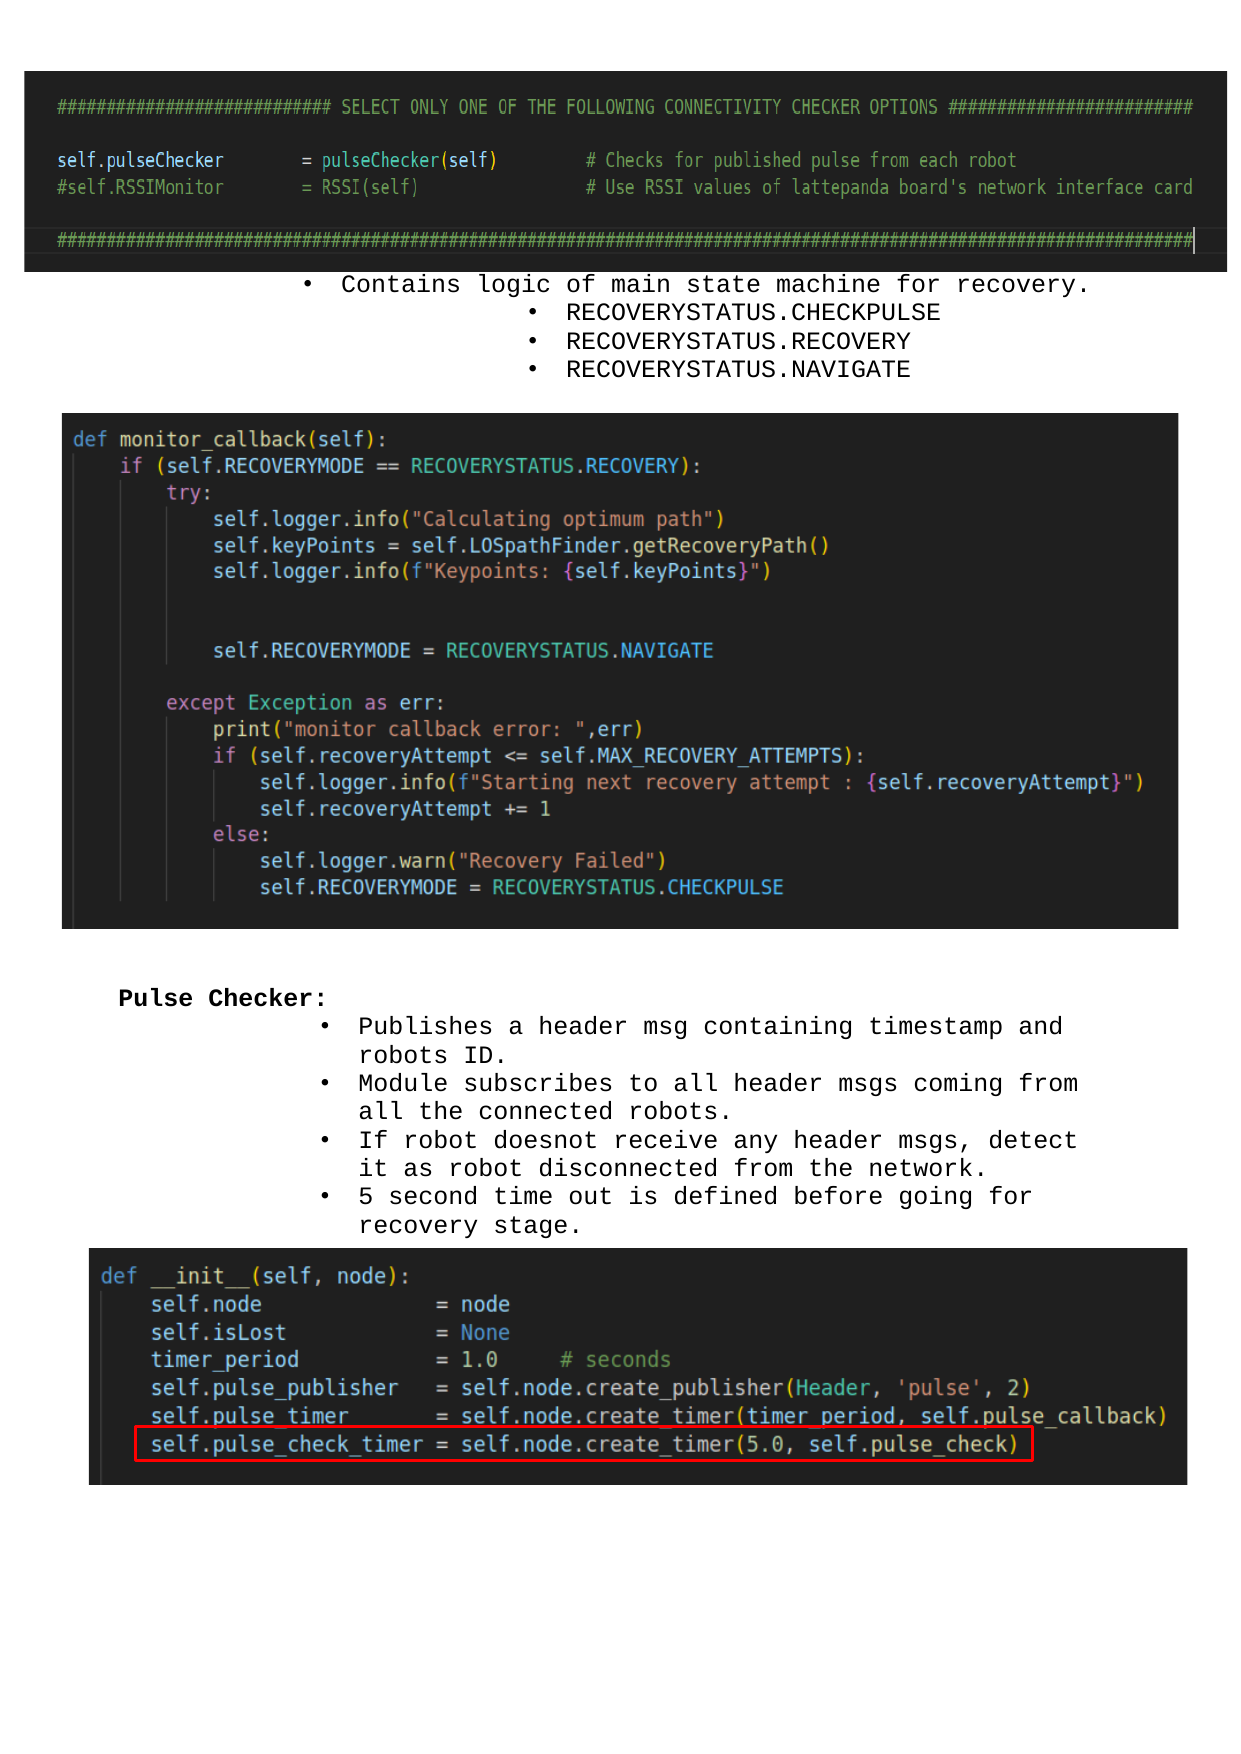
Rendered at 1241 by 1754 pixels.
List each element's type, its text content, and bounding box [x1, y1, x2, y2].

list RECOVERYSTATUS.CHECKPULSE [528, 300, 1122, 328]
list RECOVERYSTATUS.NAVIGATE [528, 357, 1122, 385]
picture [61, 413, 1179, 929]
list 5 second time out is defined before going for recovery stage. [321, 1184, 1122, 1241]
text Pulse Checker: [118, 986, 1122, 1014]
picture [24, 71, 1228, 272]
list If robot doesnot receive any header msgs, detect it as robot disconnected from the network. [321, 1127, 1122, 1184]
list Publishes a header msg containing timestamp and robots ID. [321, 1014, 1122, 1071]
list RECOVERYSTATUS.RECOVERY [528, 328, 1122, 357]
list Contains logic of main state machine for recovery. [303, 272, 1122, 300]
list Module subscribes to all header msgs coming from all the connected robots. [321, 1071, 1122, 1127]
picture [88, 1248, 1188, 1485]
